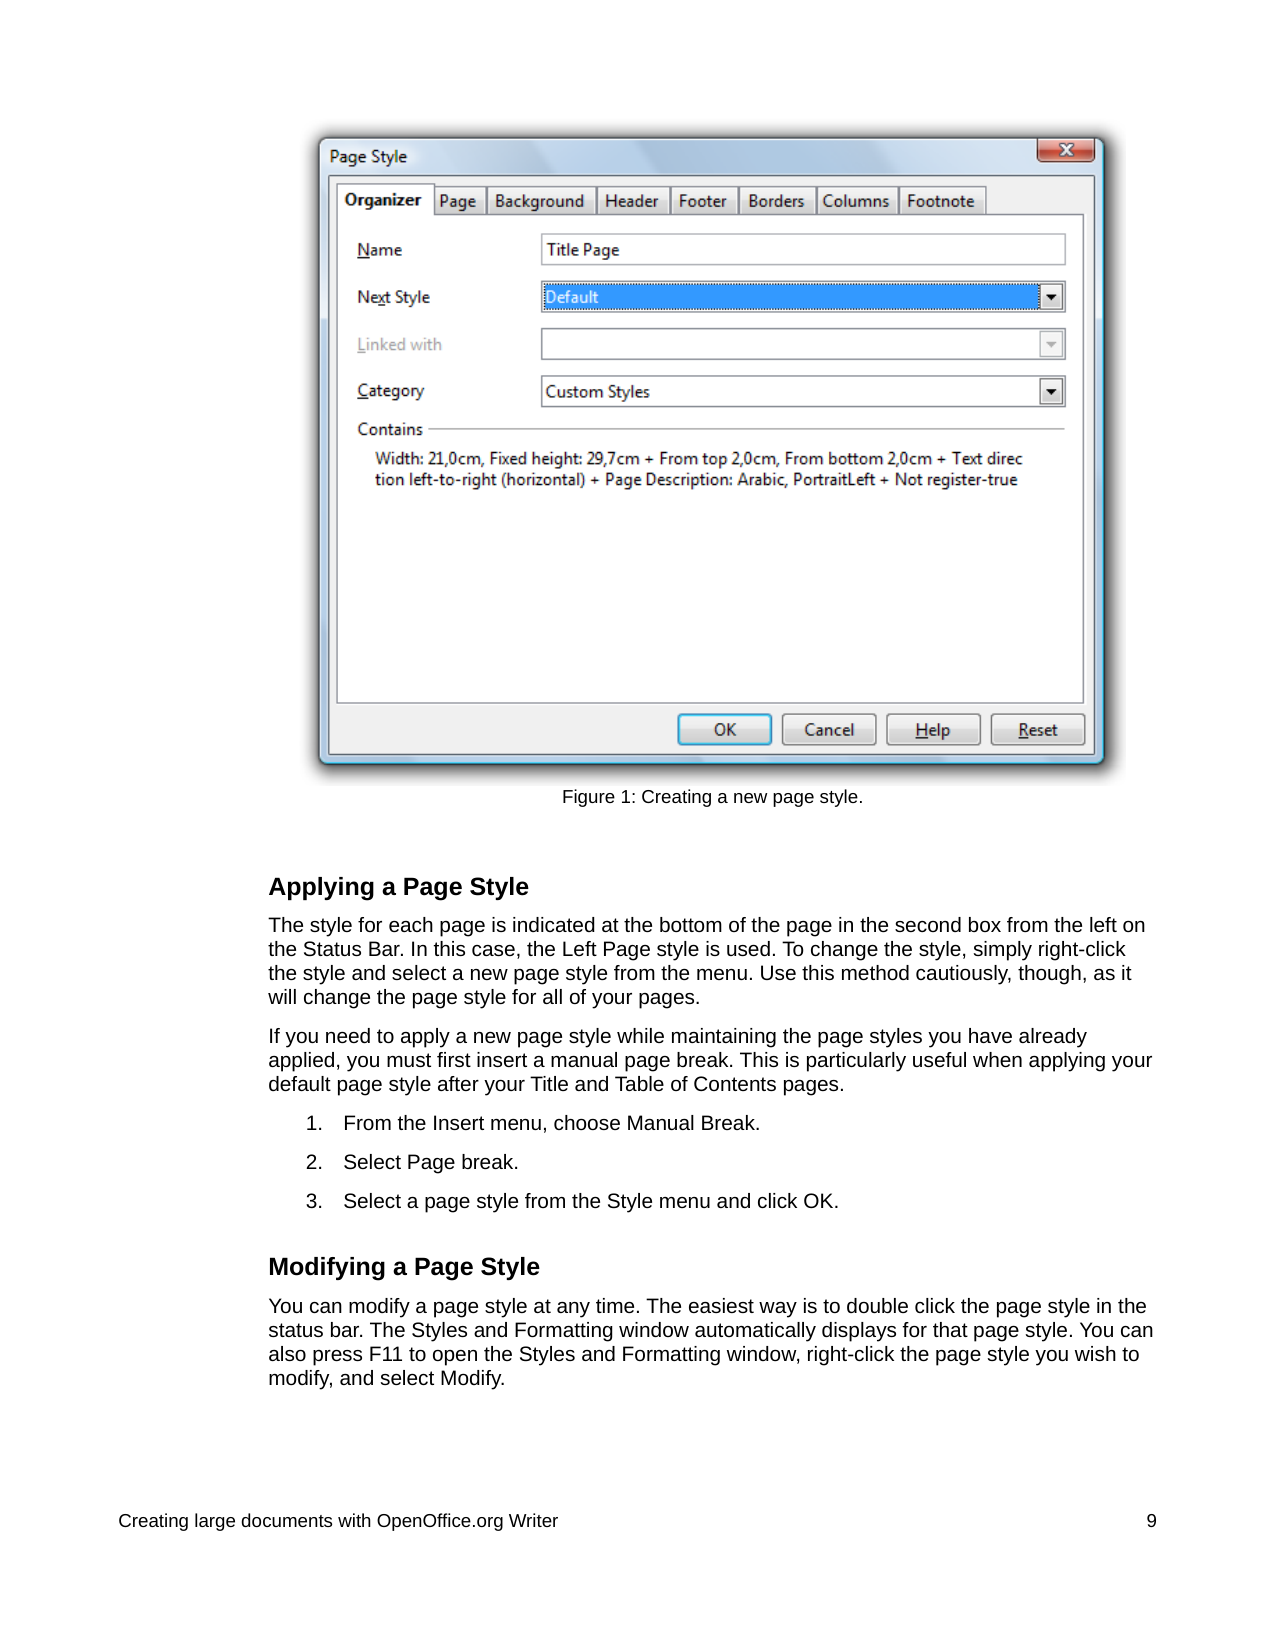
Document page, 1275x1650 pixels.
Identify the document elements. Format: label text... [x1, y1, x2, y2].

text The style for each page is indicated at the bottom of the page in the second box from the left on the Status Bar. In this case, the Left Page style is used. To change the style, simply right-click the style and select a new page style from the menu. Use this method cautiously, though, as it will change the page style for all of your pages. [268, 913, 1157, 1009]
list From the Insert menu, choose Manual Break. [306, 1111, 1157, 1134]
text Figure 1: Creating a new page style. [299, 786, 1126, 808]
text You can modify a page style at any time. The easiest way is to double click the page style in the status bar. The Styles and Formatting window automatically displays for that page style. You can also press F11 to open the Styles and Formatting window, right-click the page style you wish to modify, and select Modify. [268, 1294, 1157, 1389]
text If you need to apply a new page style while maintaining the page styles you have already applied, you must first insert a manual page break. This is particularly useful when applying your default page style after your Title and Table of Contents pages. [268, 1024, 1157, 1096]
subtitle Applying a Page Style [268, 872, 1157, 900]
list Select Page break. [306, 1149, 1157, 1173]
subtitle Modifying a Page Style [268, 1252, 1157, 1281]
list Select a page style from the Style menu and click OK. [306, 1188, 1157, 1212]
picture [299, 118, 1126, 786]
